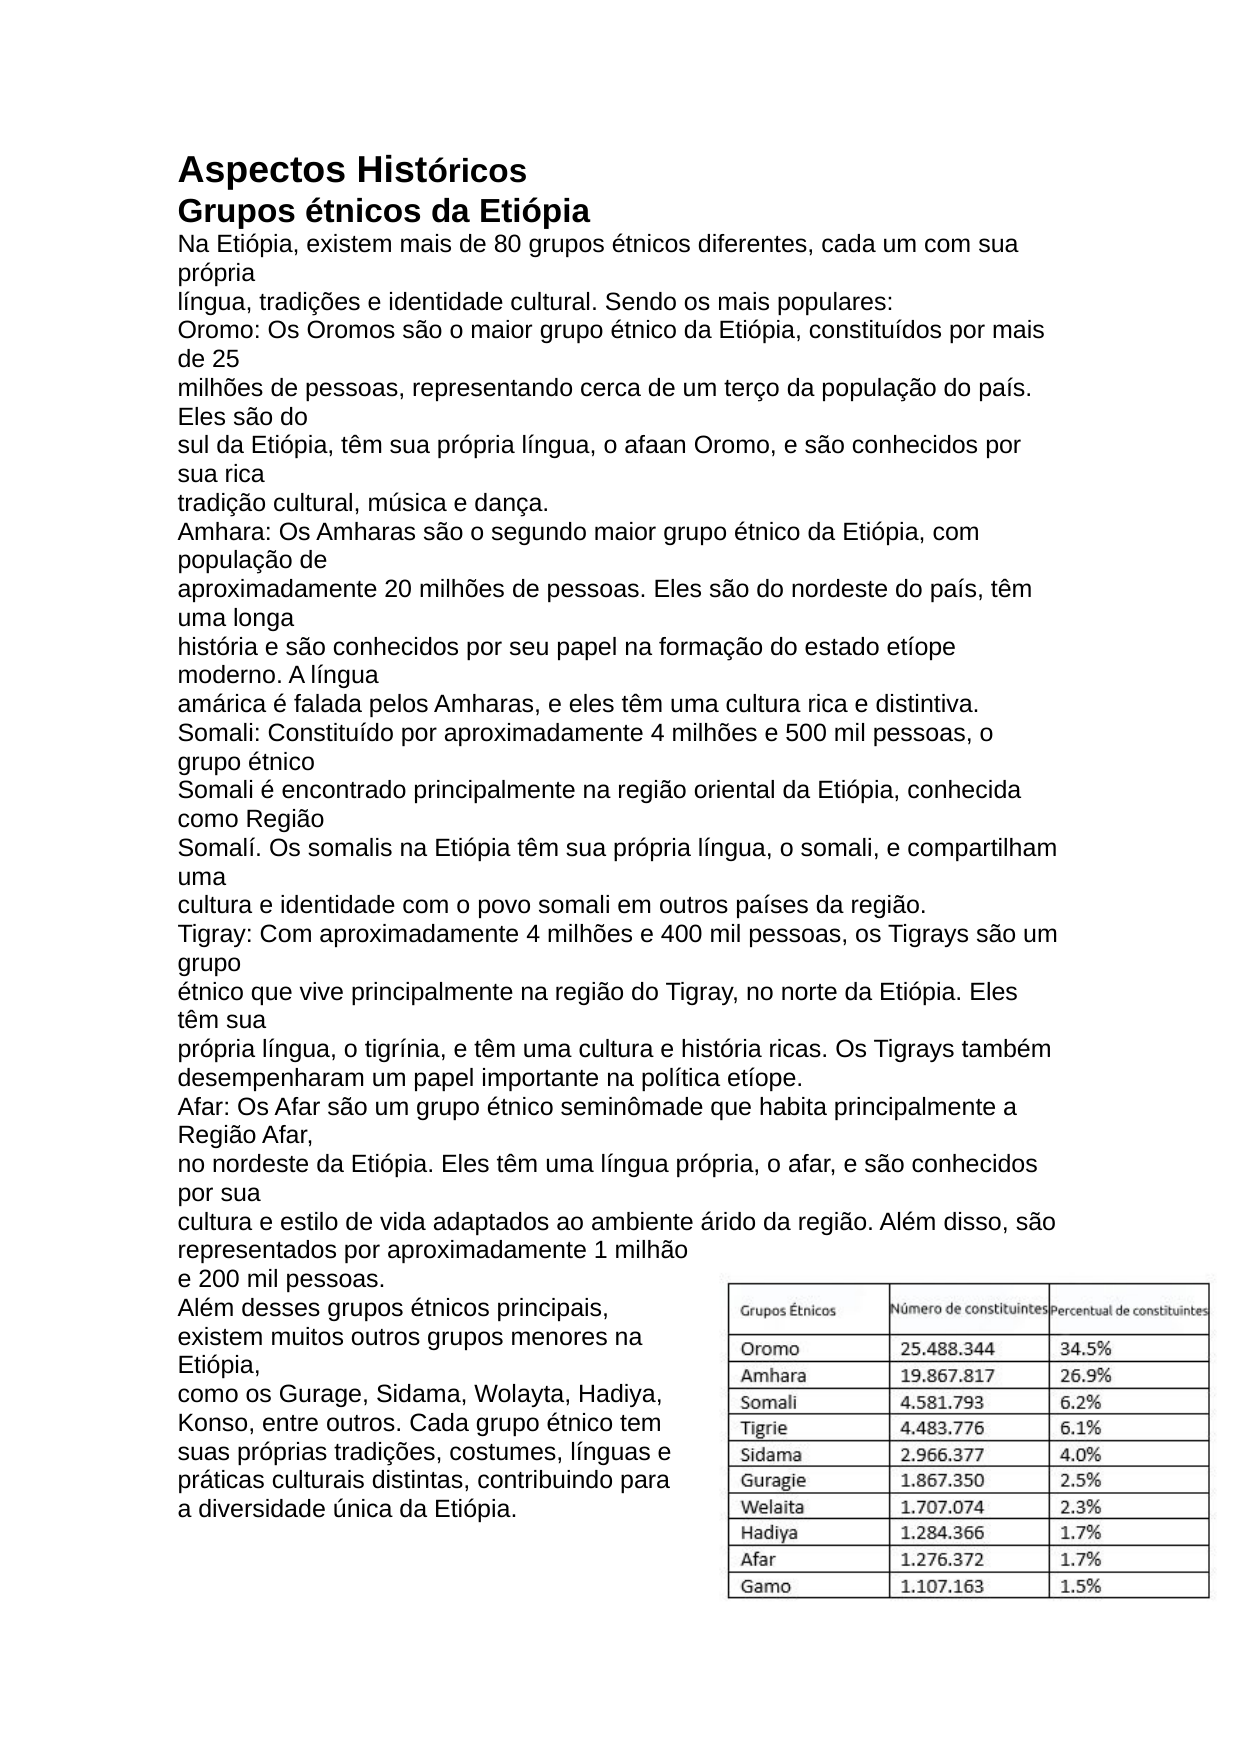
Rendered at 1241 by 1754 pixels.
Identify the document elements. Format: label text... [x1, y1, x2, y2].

text Amhara: Os Amharas são o segundo maior grupo étnico da Etiópia, com população de [177, 517, 1063, 574]
text amárica é falada pelos Amharas, e eles têm uma cultura rica e distintiva. [177, 689, 1063, 718]
text Somali é encontrado principalmente na região oriental da Etiópia, conhecida como Região [177, 775, 1063, 833]
text Somali: Constituído por aproximadamente 4 milhões e 500 mil pessoas, o grupo étnico [177, 718, 1063, 775]
picture [697, 1262, 1240, 1624]
text língua, tradições e identidade cultural. Sendo os mais populares: [177, 287, 1063, 315]
text desempenharam um papel importante na política etíope. [177, 1063, 1063, 1092]
text a diversidade única da Etiópia. [177, 1494, 697, 1523]
subtitle Grupos étnicos da Etiópia [177, 191, 1063, 229]
text representados por aproximadamente 1 milhão e 200 mil pessoas. [177, 1235, 1063, 1293]
text no nordeste da Etiópia. Eles têm uma língua própria, o afar, e são conhecidos por sua [177, 1149, 1063, 1207]
text história e são conhecidos por seu papel na formação do estado etíope moderno. A língua [177, 632, 1063, 689]
text Somalí. Os somalis na Etiópia têm sua própria língua, o somali, e compartilham uma [177, 833, 1063, 890]
text Afar: Os Afar são um grupo étnico seminômade que habita principalmente a Região Afar, [177, 1092, 1063, 1149]
text Tigray: Com aproximadamente 4 milhões e 400 mil pessoas, os Tigrays são um grupo [177, 919, 1063, 977]
text suas próprias tradições, costumes, línguas e práticas culturais distintas, contribuindo para [177, 1437, 697, 1494]
text como os Gurage, Sidama, Wolayta, Hadiya, Konso, entre outros. Cada grupo étnico tem [177, 1379, 697, 1437]
text milhões de pessoas, representando cerca de um terço da população do país. Eles são do [177, 373, 1063, 430]
text cultura e identidade com o povo somali em outros países da região. [177, 890, 1063, 919]
text Além desses grupos étnicos principais, existem muitos outros grupos menores na Etiópia, [177, 1293, 697, 1379]
subtitle Aspectos Históricos [177, 148, 1063, 191]
text cultura e estilo de vida adaptados ao ambiente árido da região. Além disso, são [177, 1207, 1063, 1235]
text Na Etiópia, existem mais de 80 grupos étnicos diferentes, cada um com sua própria [177, 229, 1063, 287]
text sul da Etiópia, têm sua própria língua, o afaan Oromo, e são conhecidos por sua rica [177, 430, 1063, 488]
text Oromo: Os Oromos são o maior grupo étnico da Etiópia, constituídos por mais de 25 [177, 315, 1063, 373]
text aproximadamente 20 milhões de pessoas. Eles são do nordeste do país, têm uma longa [177, 574, 1063, 632]
text própria língua, o tigrínia, e têm uma cultura e história ricas. Os Tigrays também [177, 1034, 1063, 1063]
text étnico que vive principalmente na região do Tigray, no norte da Etiópia. Eles têm sua [177, 977, 1063, 1034]
text tradição cultural, música e dança. [177, 488, 1063, 517]
